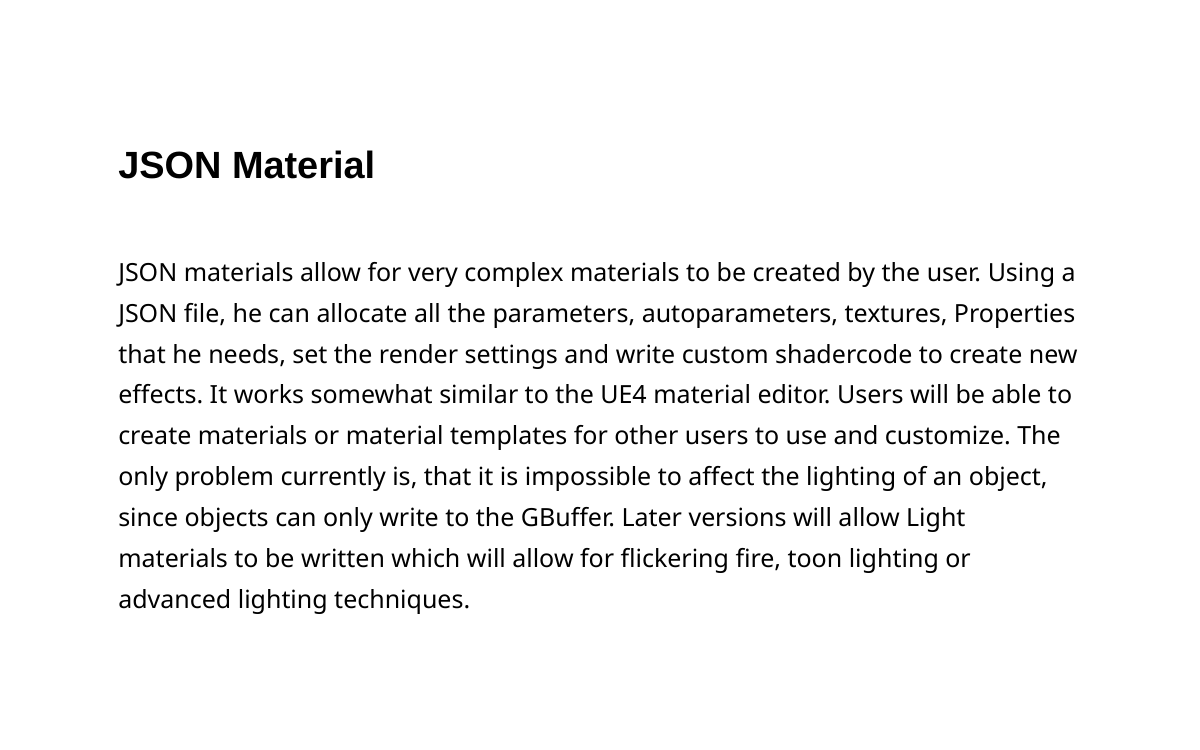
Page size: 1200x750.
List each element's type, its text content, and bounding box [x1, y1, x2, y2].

text JSON materials allow for very complex materials to be created by the user. Using a JSON file, he can allocate all the parameters, autoparameters, textures, Properties that he needs, set the render settings and write custom shadercode to create new effects. It works somewhat similar to the UE4 material editor. Users will be able to create materials or material templates for other users to use and customize. The only problem currently is, that it is impossible to affect the lighting of an object, since objects can only write to the GBuffer. Later versions will allow Light materials to be written which will allow for flickering fire, toon lighting or advanced lighting techniques. [118, 255, 1082, 615]
subtitle JSON Material [118, 143, 1082, 187]
